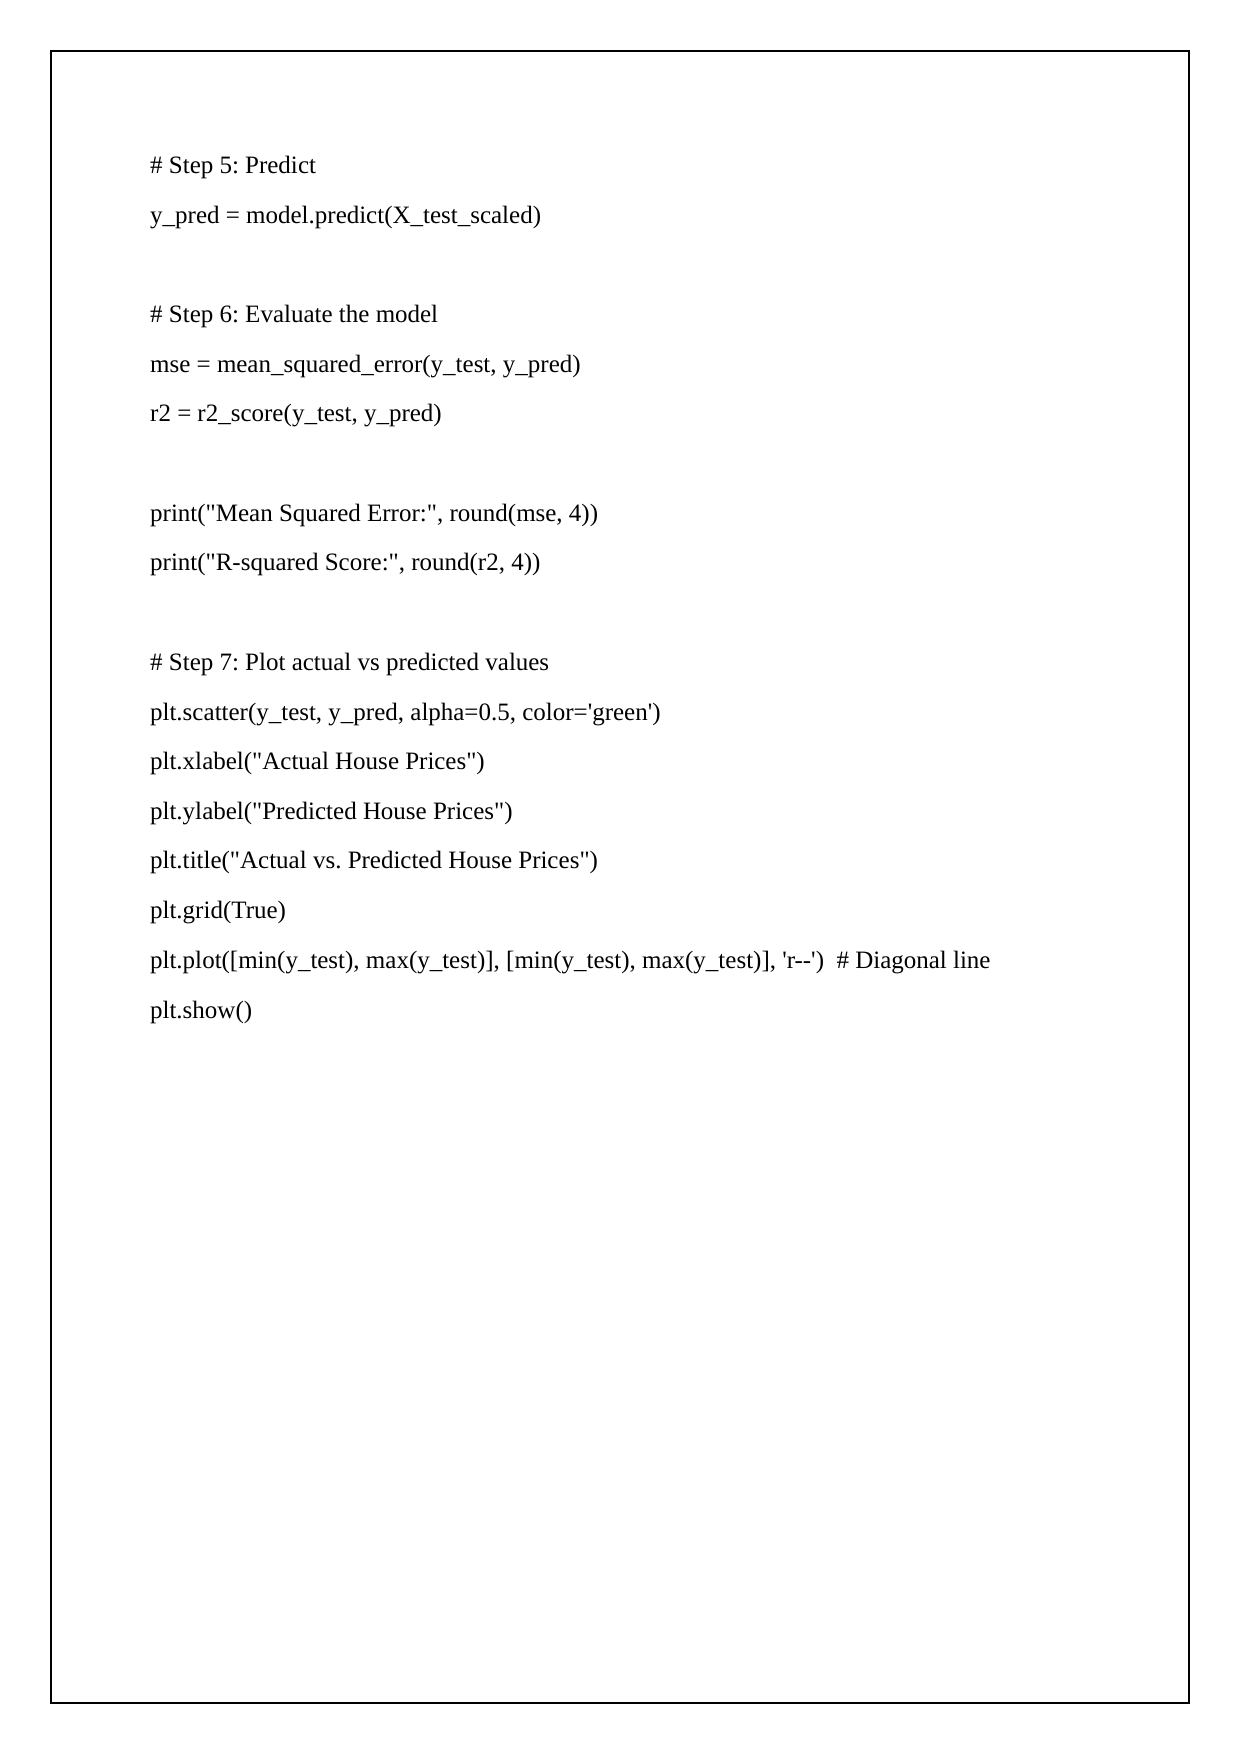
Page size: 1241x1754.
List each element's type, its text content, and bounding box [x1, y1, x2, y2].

text plt.scatter(y_test, y_pred, alpha=0.5, color='green') [150, 697, 1090, 725]
text r2 = r2_score(y_test, y_pred) [150, 398, 1090, 427]
text # Step 6: Evaluate the model [150, 299, 1090, 328]
text plt.show() [150, 995, 1090, 1023]
text # Step 5: Predict [150, 150, 1090, 179]
text plt.xlabel("Actual House Prices") [150, 746, 1090, 775]
text print("R-squared Score:", round(r2, 4)) [150, 547, 1090, 576]
text plt.plot([min(y_test), max(y_test)], [min(y_test), max(y_test)], 'r--') # Diagonal line [150, 945, 1090, 974]
text plt.title("Actual vs. Predicted House Prices") [150, 846, 1090, 874]
text mse = mean_squared_error(y_test, y_pred) [150, 349, 1090, 377]
text y_pred = model.predict(X_test_scaled) [150, 200, 1090, 228]
text print("Mean Squared Error:", round(mse, 4)) [150, 498, 1090, 527]
text plt.grid(True) [150, 895, 1090, 924]
text # Step 7: Plot actual vs predicted values [150, 647, 1090, 676]
text plt.ylabel("Predicted House Prices") [150, 796, 1090, 825]
